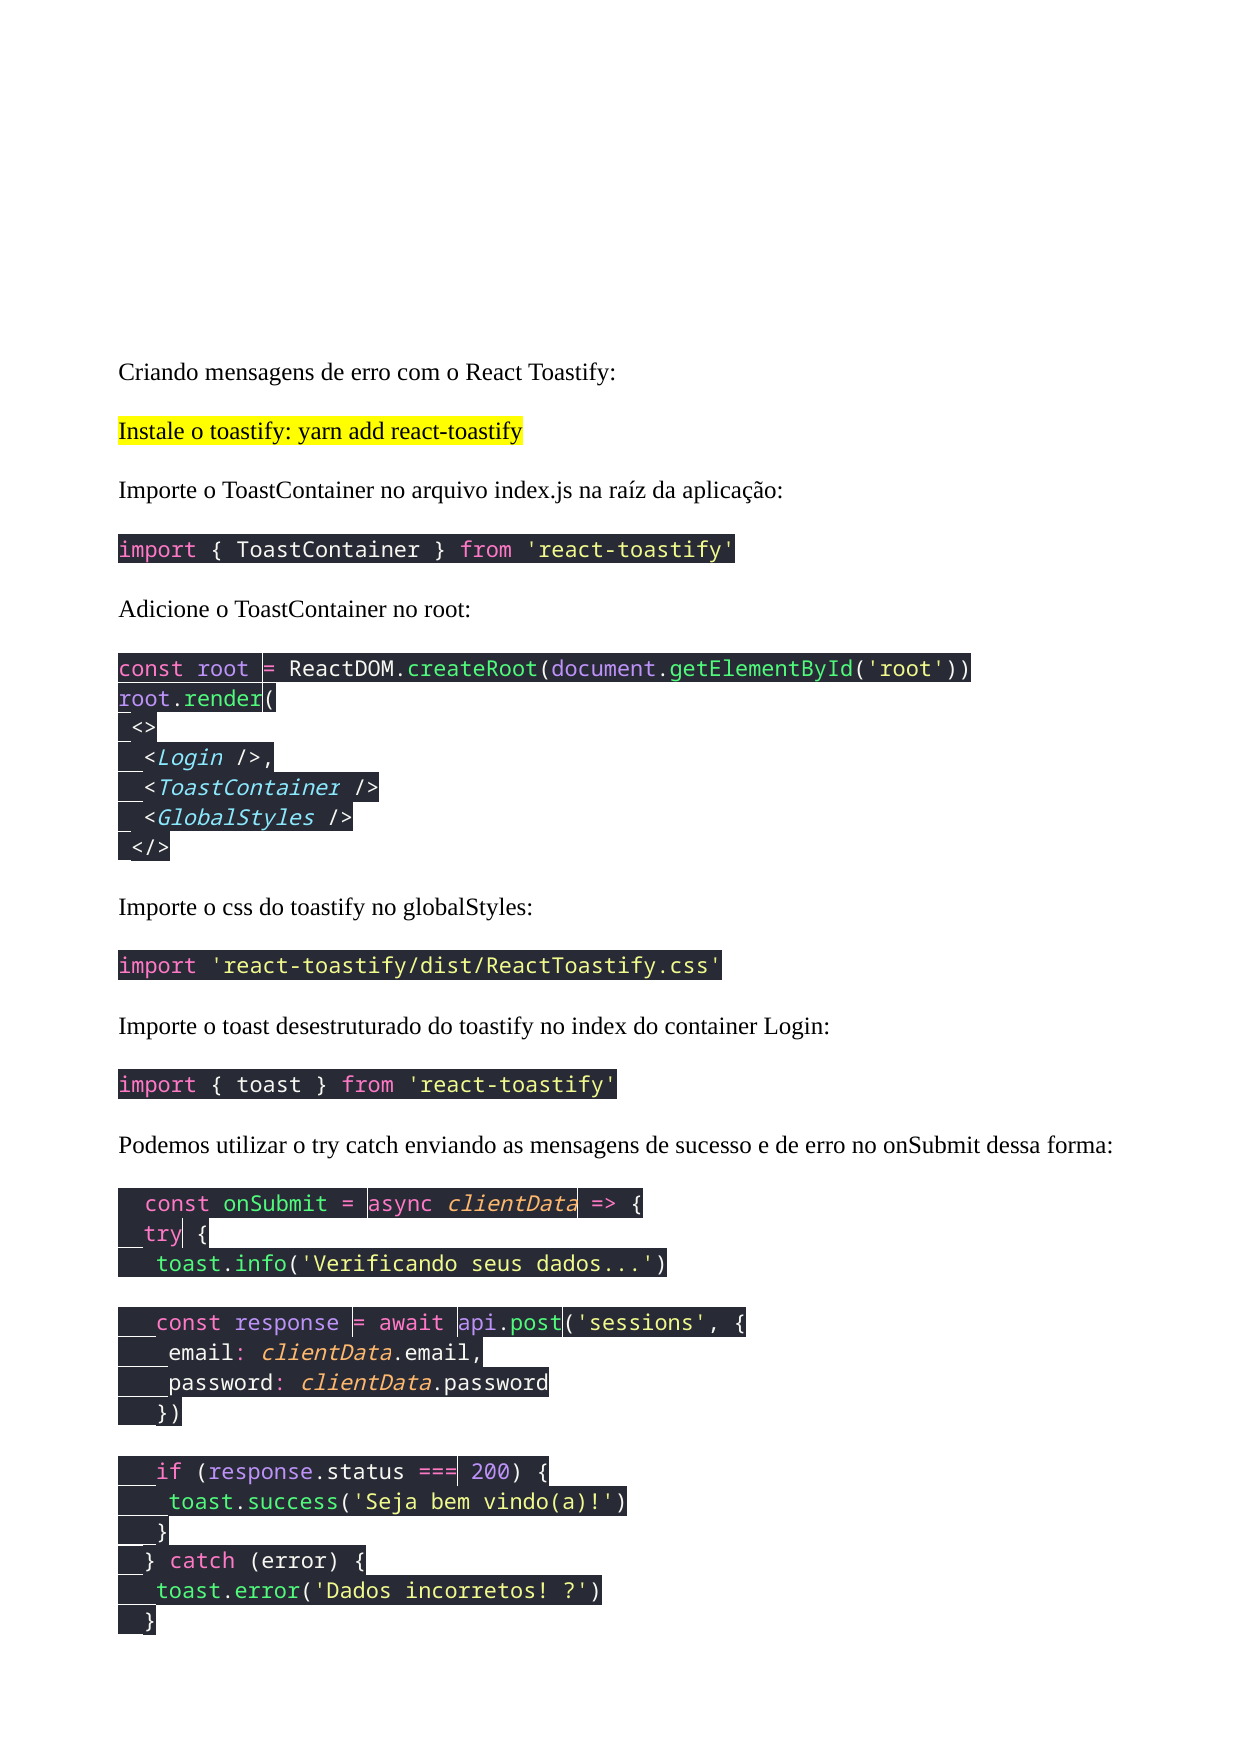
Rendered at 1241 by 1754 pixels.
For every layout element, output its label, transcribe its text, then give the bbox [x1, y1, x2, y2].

text try { [118, 1218, 1122, 1248]
text Importe o css do toastify no globalStyles: [118, 891, 1122, 921]
text toast.error('Dados incorretos! ?') [118, 1575, 1122, 1605]
text root.render( [118, 682, 1122, 712]
text const onSubmit = async clientData => { [118, 1188, 1122, 1218]
text email: clientData.email, [118, 1337, 1122, 1367]
text <GlobalStyles /> [118, 802, 1122, 831]
text } [118, 1605, 1122, 1635]
text import { toast } from 'react-toastify' [118, 1069, 1122, 1099]
text </> [118, 831, 1122, 861]
text const response = await api.post('sessions', { [118, 1307, 1122, 1337]
text import { ToastContainer } from 'react-toastify' [118, 534, 1122, 563]
text <Login />, [118, 742, 1122, 772]
text Podemos utilizar o try catch enviando as mensagens de sucesso e de erro no onSubmit dessa forma: [118, 1129, 1122, 1158]
text Importe o ToastContainer no arquivo index.js na raíz da aplicação: [118, 474, 1122, 504]
text if (response.status === 200) { [118, 1456, 1122, 1486]
text password: clientData.password [118, 1367, 1122, 1397]
text <> [118, 712, 1122, 742]
text } [118, 1516, 1122, 1545]
text } catch (error) { [118, 1545, 1122, 1575]
text toast.info('Verificando seus dados...') [118, 1248, 1122, 1277]
text Importe o toast desestruturado do toastify no index do container Login: [118, 1010, 1122, 1039]
text <ToastContainer /> [118, 772, 1122, 802]
text import 'react-toastify/dist/ReactToastify.css' [118, 950, 1122, 980]
text toast.success('Seja bem vindo(a)!') [118, 1486, 1122, 1516]
text const root = ReactDOM.createRoot(document.getElementById('root')) [118, 653, 1122, 682]
text Adicione o ToastContainer no root: [118, 593, 1122, 623]
text }) [118, 1397, 1122, 1426]
text Criando mensagens de erro com o React Toastify: [118, 356, 1122, 385]
text Instale o toastify: yarn add react-toastify [118, 415, 1122, 445]
